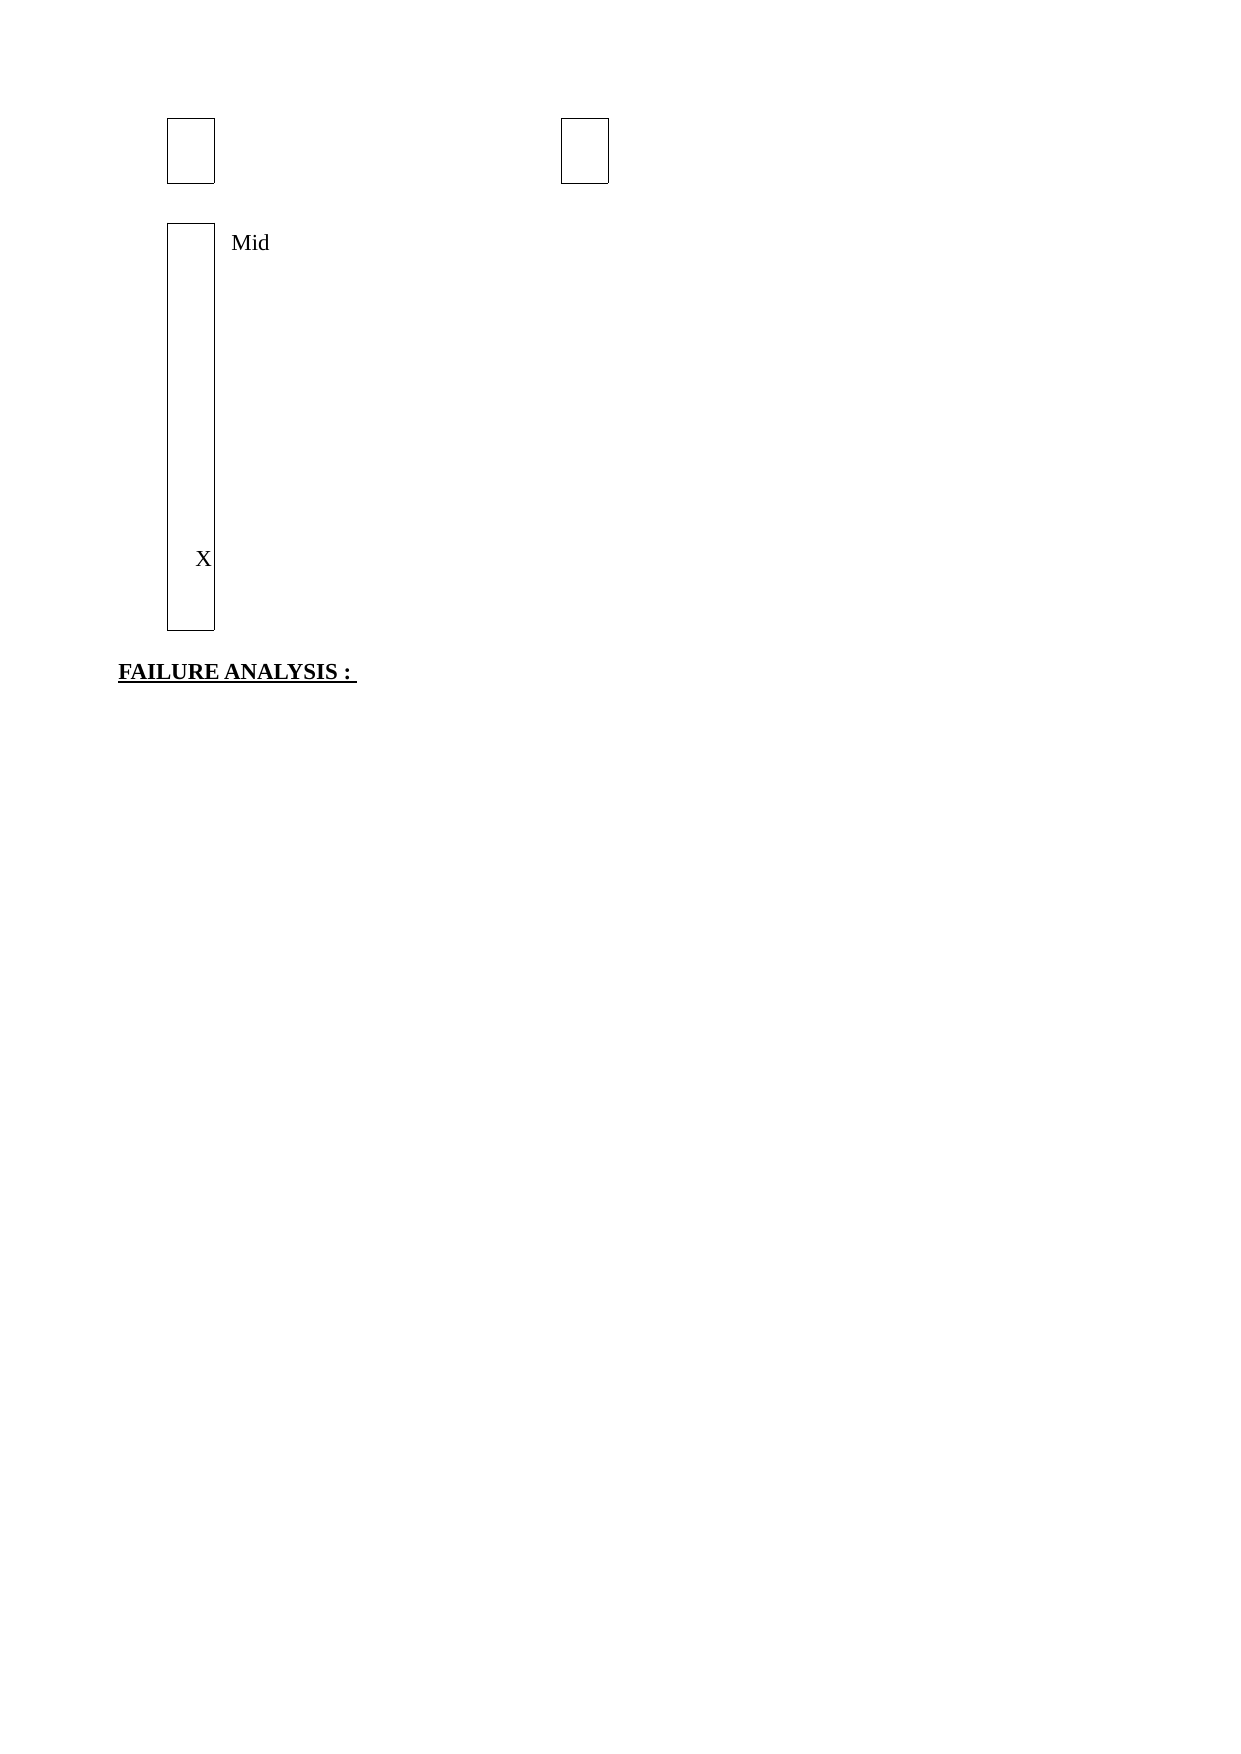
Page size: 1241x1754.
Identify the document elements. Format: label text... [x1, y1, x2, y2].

table_cell Mid [215, 223, 561, 629]
text <o.failure_analysis> [165, 713, 1122, 740]
table_cell [608, 223, 758, 629]
table_cell [608, 183, 758, 223]
table_cell [561, 184, 608, 223]
table_cell [167, 184, 214, 223]
table_cell [561, 223, 608, 629]
table_cell <convert_date(o.completion_date_by)> [758, 223, 1123, 629]
table_cell [758, 183, 1123, 223]
table_cell [214, 183, 561, 223]
text FAILURE ANALYSIS : [118, 658, 1122, 685]
table_header <if test="o.urgent_level=='high'">X</if> [562, 119, 608, 182]
table_header <if test="o.urgent_level=='low'">X</if> [168, 119, 214, 182]
table_header [609, 118, 758, 182]
table_cell <if test="o.urgent_level=='medium'">X</if> [168, 224, 214, 629]
table_header [758, 118, 1123, 182]
table_header [215, 118, 561, 182]
